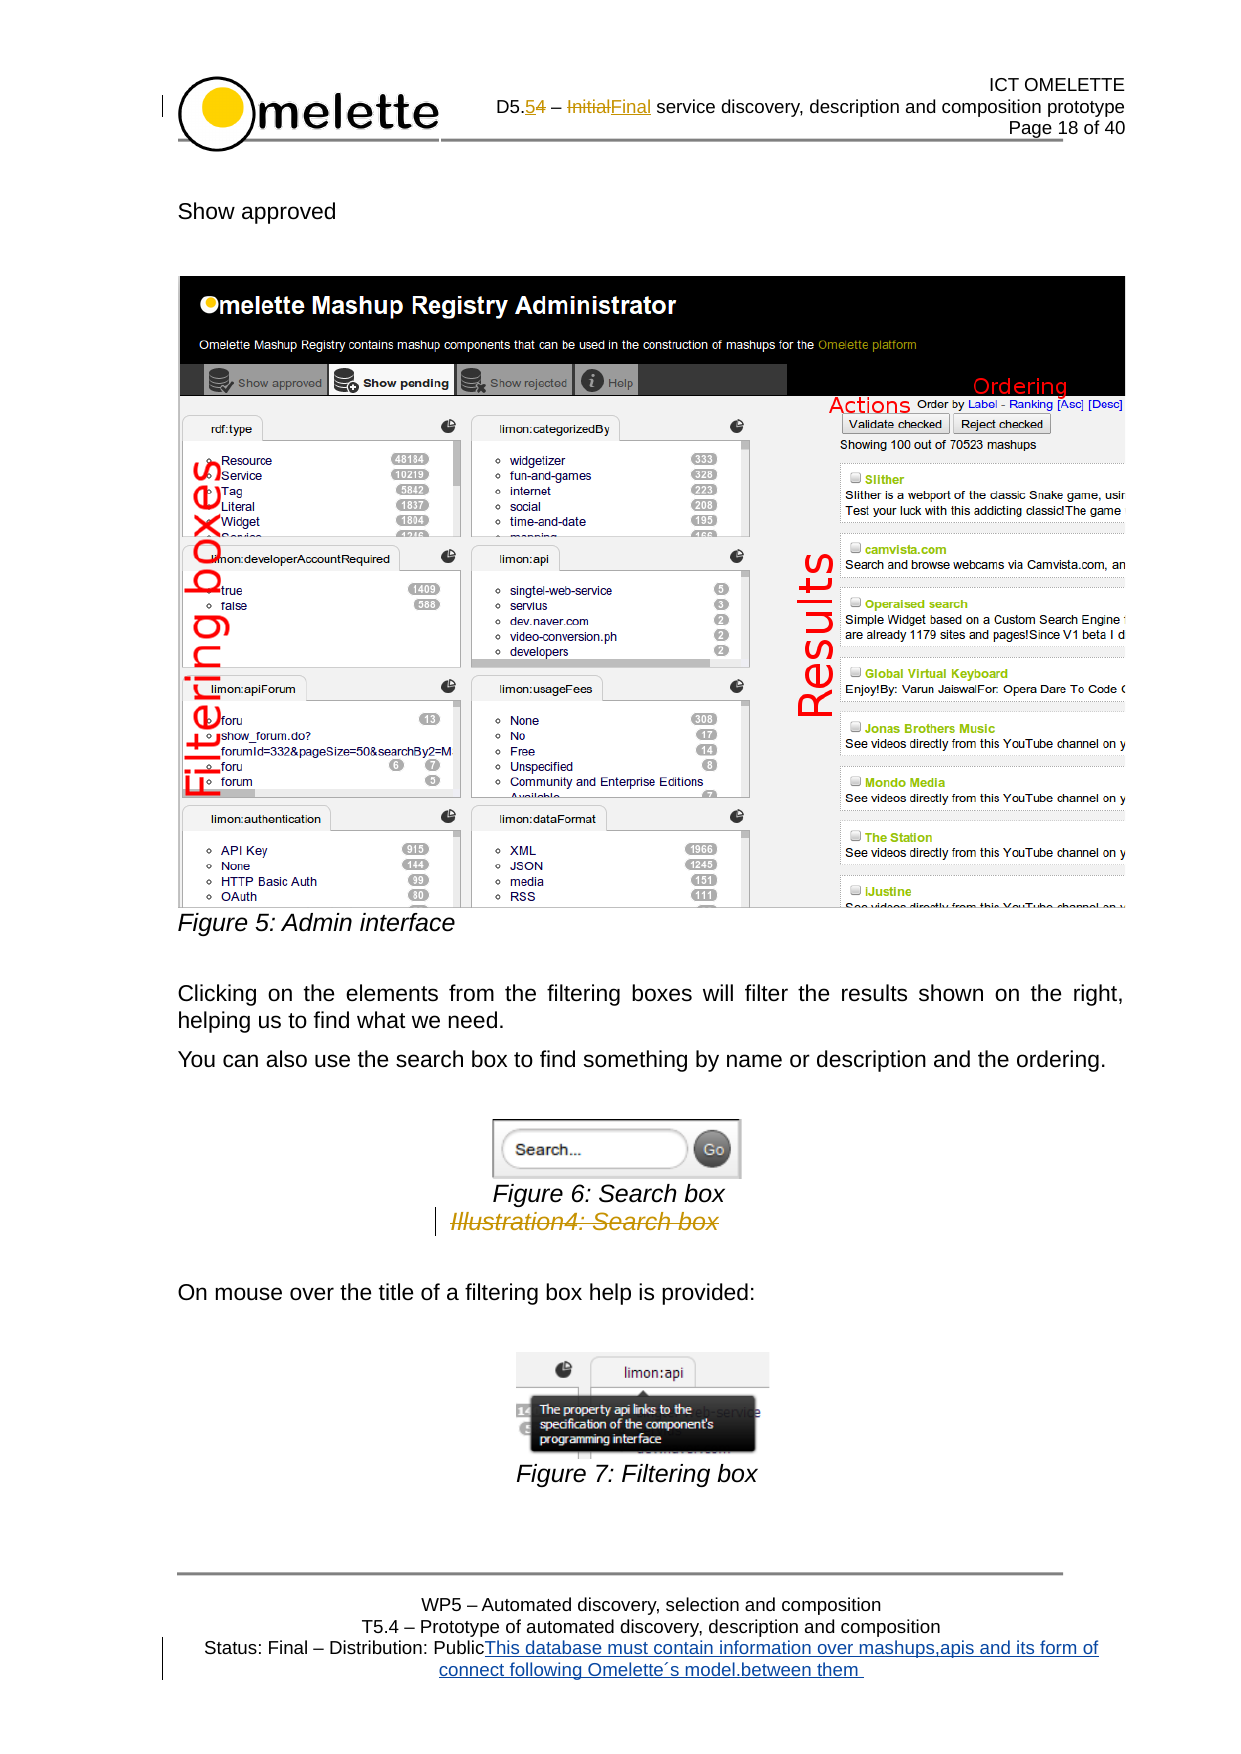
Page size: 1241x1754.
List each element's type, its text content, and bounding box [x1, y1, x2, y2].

picture [178, 76, 439, 152]
picture [516, 1352, 770, 1459]
text Figure 5: Admin interface [177, 908, 1125, 937]
text On mouse over the title of a filtering box help is provided: [177, 1279, 1125, 1305]
text Figure 6: Search box [492, 1179, 742, 1207]
picture [177, 276, 1126, 908]
text Figure 7: Filtering box [516, 1459, 769, 1488]
subtitle Show approved [177, 198, 1125, 224]
text Clicking on the elements from the filtering boxes will filter the results shown on the right, helping us to find what we need. [177, 980, 1125, 1033]
picture [492, 1119, 742, 1179]
text You can also use the search box to find something by name or description and the ordering. [177, 1046, 1125, 1072]
